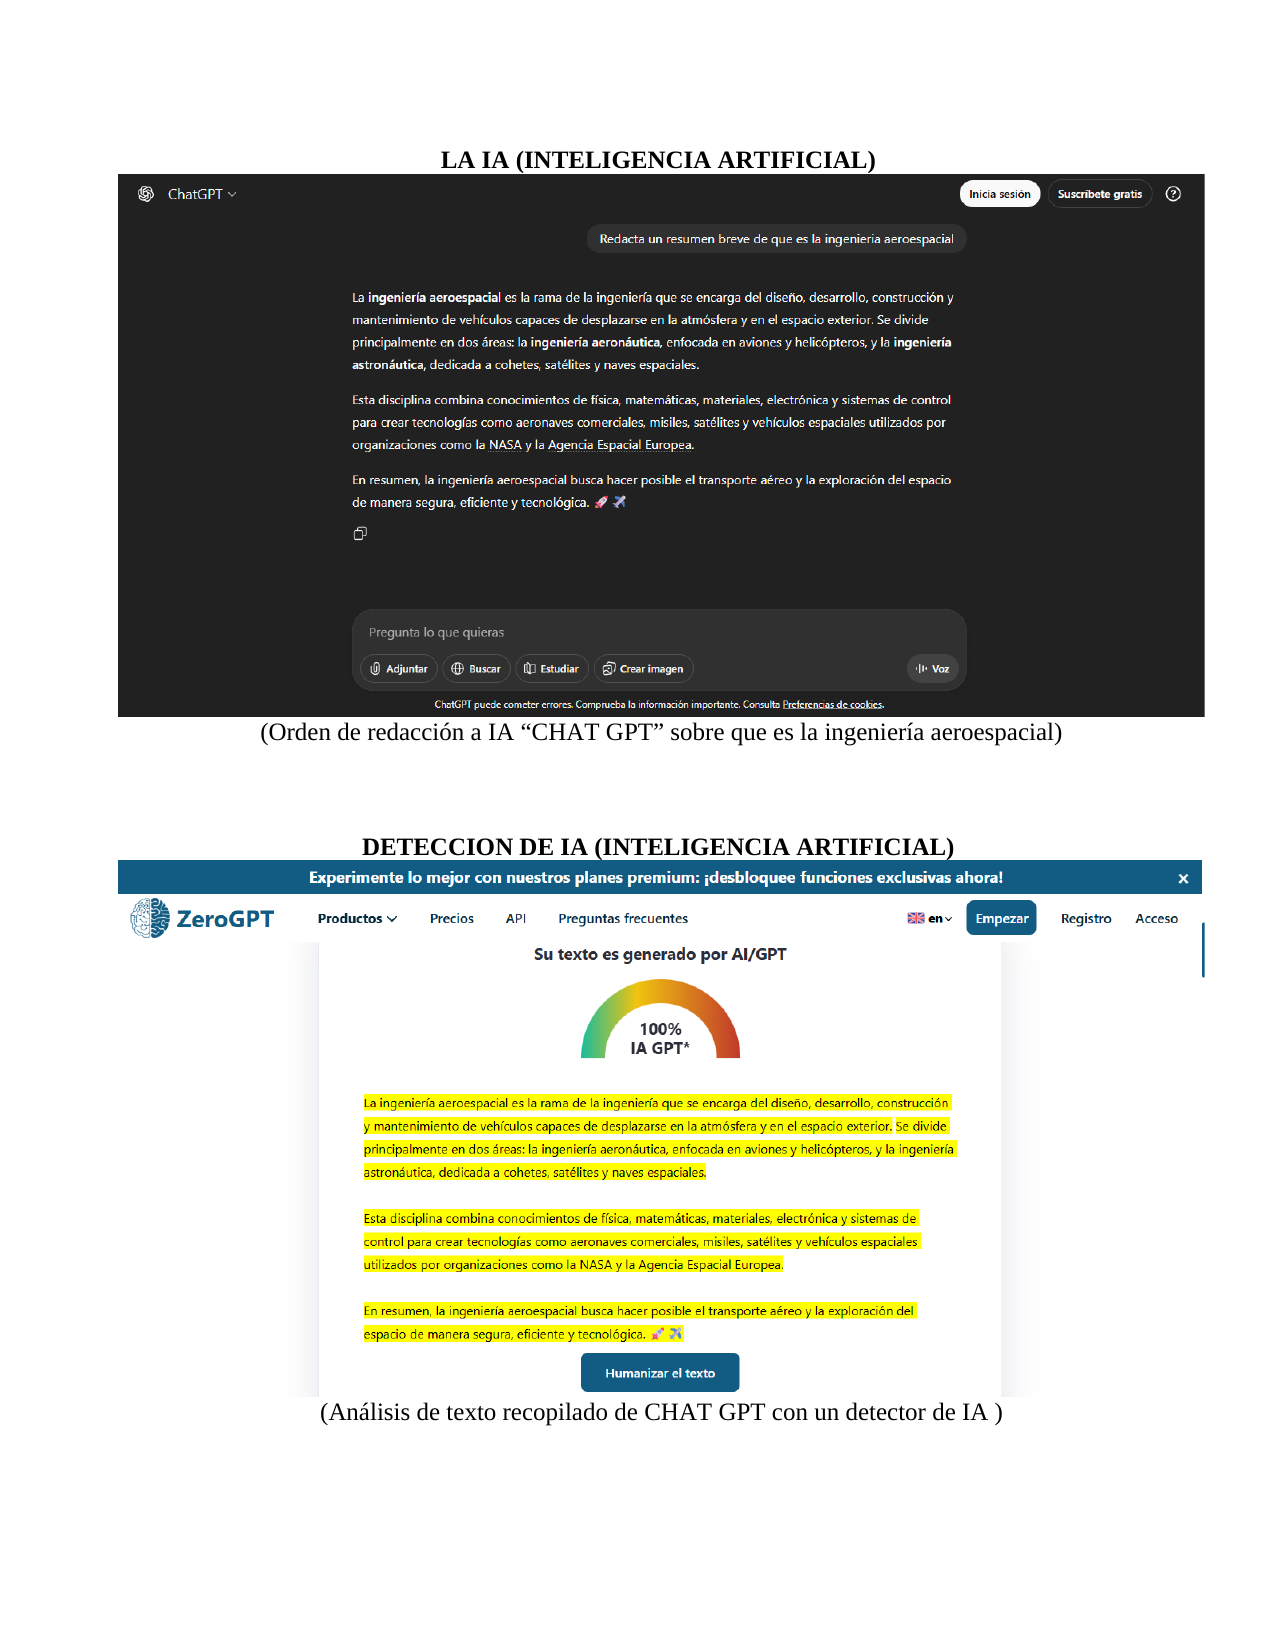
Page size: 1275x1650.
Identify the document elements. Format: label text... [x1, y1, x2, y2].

text (Orden de redacción a IA “CHAT GPT” sobre que es la ingeniería aeroespacial) [118, 717, 1205, 745]
text (Análisis de texto recopilado de CHAT GPT con un detector de IA ) [118, 1397, 1205, 1426]
text LA IA (INTELIGENCIA ARTIFICIAL) [118, 145, 1205, 174]
text DETECCION DE IA (INTELIGENCIA ARTIFICIAL) [118, 832, 1205, 860]
